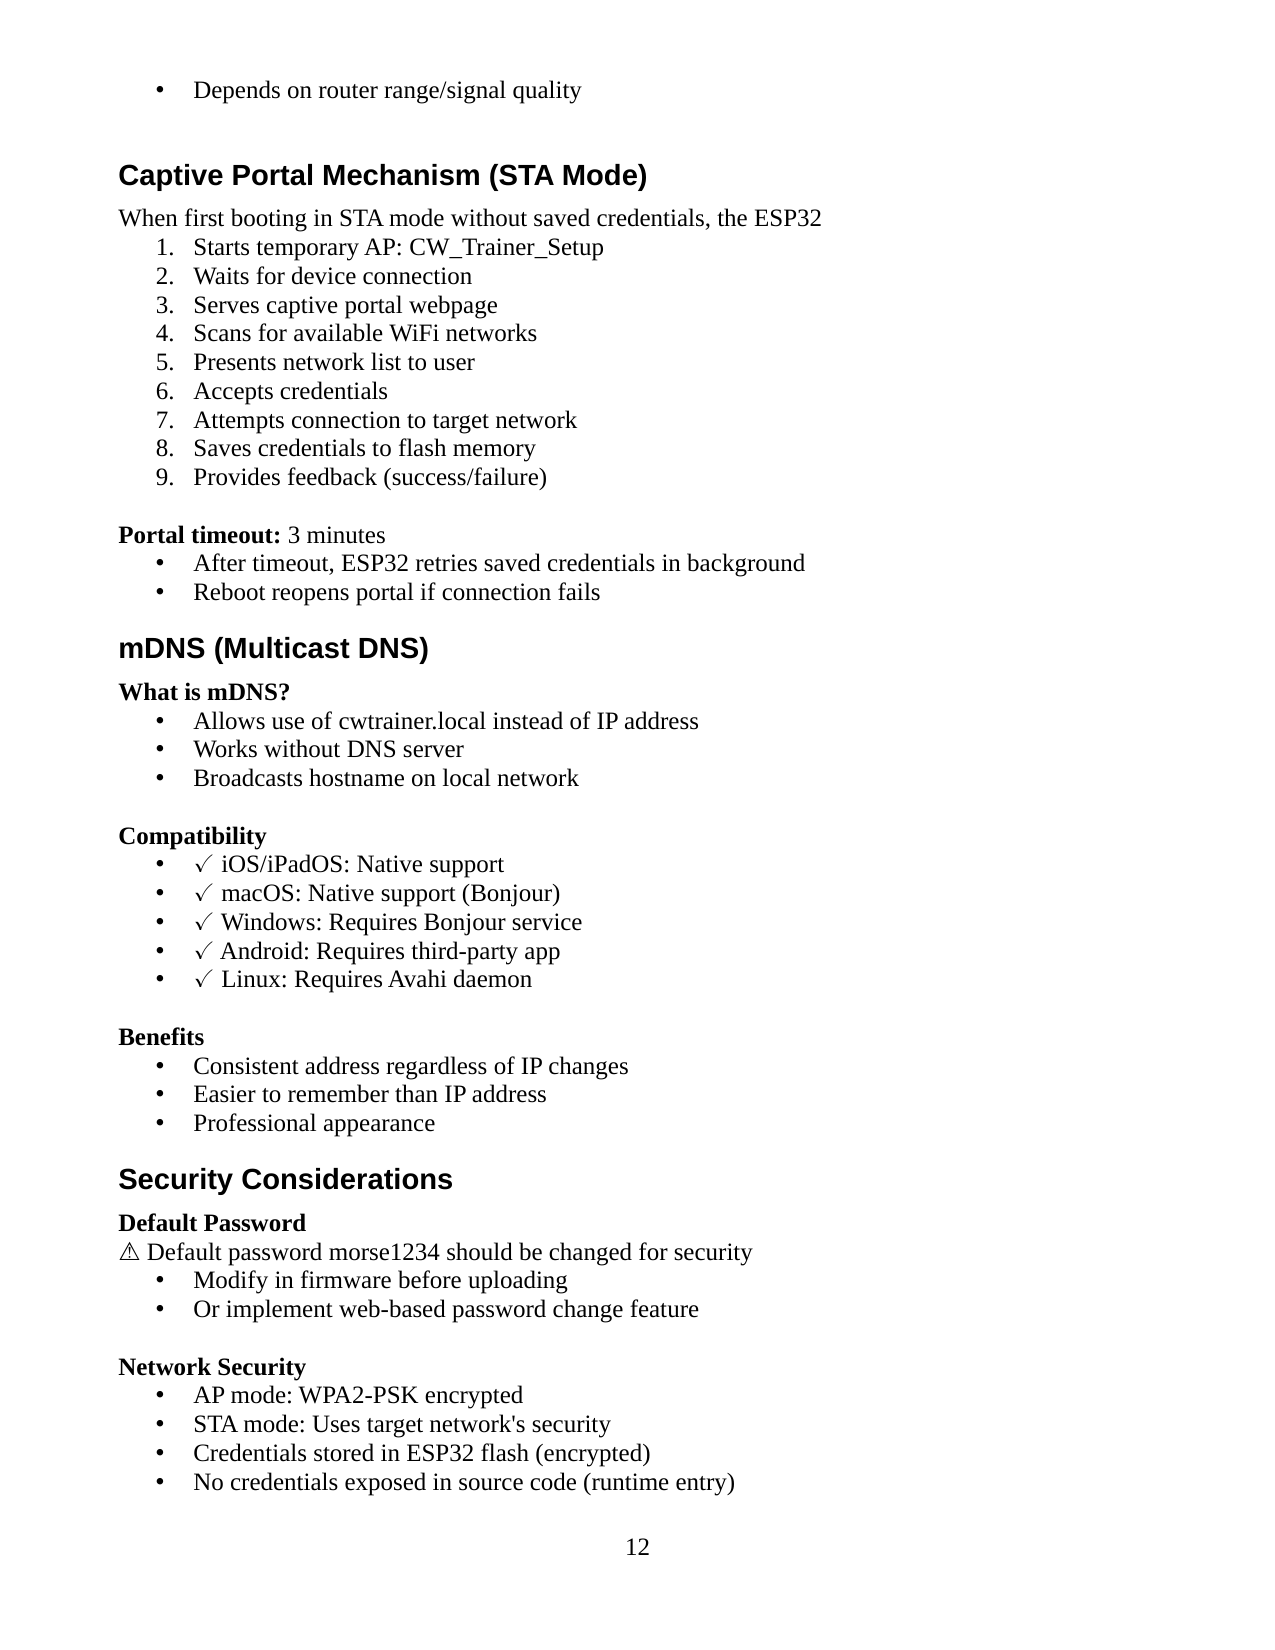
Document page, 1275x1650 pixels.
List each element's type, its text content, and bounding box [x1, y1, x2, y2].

list No credentials exposed in source code (runtime entry) [156, 1467, 1157, 1496]
subtitle Captive Portal Mechanism (STA Mode) [118, 157, 1157, 191]
list Allows use of cwtrainer.local instead of IP address [156, 706, 1157, 734]
list Professional appearance [156, 1108, 1157, 1137]
list Easier to remember than IP address [156, 1079, 1157, 1108]
text Network Security [118, 1352, 1157, 1381]
list Credentials stored in ESP32 flash (encrypted) [156, 1438, 1157, 1467]
text Benefits [118, 1022, 1157, 1051]
list Accepts credentials [156, 376, 1157, 405]
list Waits for device connection [156, 261, 1157, 290]
list Provides feedback (success/failure) [156, 462, 1157, 491]
text What is mDNS? [118, 677, 1157, 706]
list Scans for available WiFi networks [156, 318, 1157, 347]
list Saves credentials to flash memory [156, 433, 1157, 462]
list Consistent address regardless of IP changes [156, 1051, 1157, 1079]
text Default Password ⚠️ Default password morse1234 should be changed for security [118, 1208, 1157, 1266]
list ✓ Linux: Requires Avahi daemon [156, 964, 1157, 993]
list Serves captive portal webpage [156, 290, 1157, 318]
list Or implement web-based password change feature [156, 1294, 1157, 1323]
list ✓ Android: Requires third-party app [156, 936, 1157, 964]
list Presents network list to user [156, 347, 1157, 376]
list AP mode: WPA2-PSK encrypted [156, 1381, 1157, 1409]
list After timeout, ESP32 retries saved credentials in background [156, 548, 1157, 577]
list ✓ iOS/iPadOS: Native support [156, 849, 1157, 878]
list Works without DNS server [156, 734, 1157, 763]
list Depends on router range/signal quality [156, 75, 1157, 104]
text Compatibility [118, 821, 1157, 849]
list STA mode: Uses target network's security [156, 1409, 1157, 1438]
list Modify in firmware before uploading [156, 1266, 1157, 1294]
list Attempts connection to target network [156, 405, 1157, 433]
list Broadcasts hostname on local network [156, 763, 1157, 792]
list Reboot reopens portal if connection fails [156, 577, 1157, 606]
list ✓ macOS: Native support (Bonjour) [156, 878, 1157, 907]
text When first booting in STA mode without saved credentials, the ESP32 [118, 203, 1157, 232]
subtitle mDNS (Multicast DNS) [118, 631, 1157, 664]
list Starts temporary AP: CW_Trainer_Setup [156, 232, 1157, 261]
subtitle Security Considerations [118, 1162, 1157, 1196]
list ✓ Windows: Requires Bonjour service [156, 907, 1157, 936]
text Portal timeout: 3 minutes [118, 520, 1157, 548]
